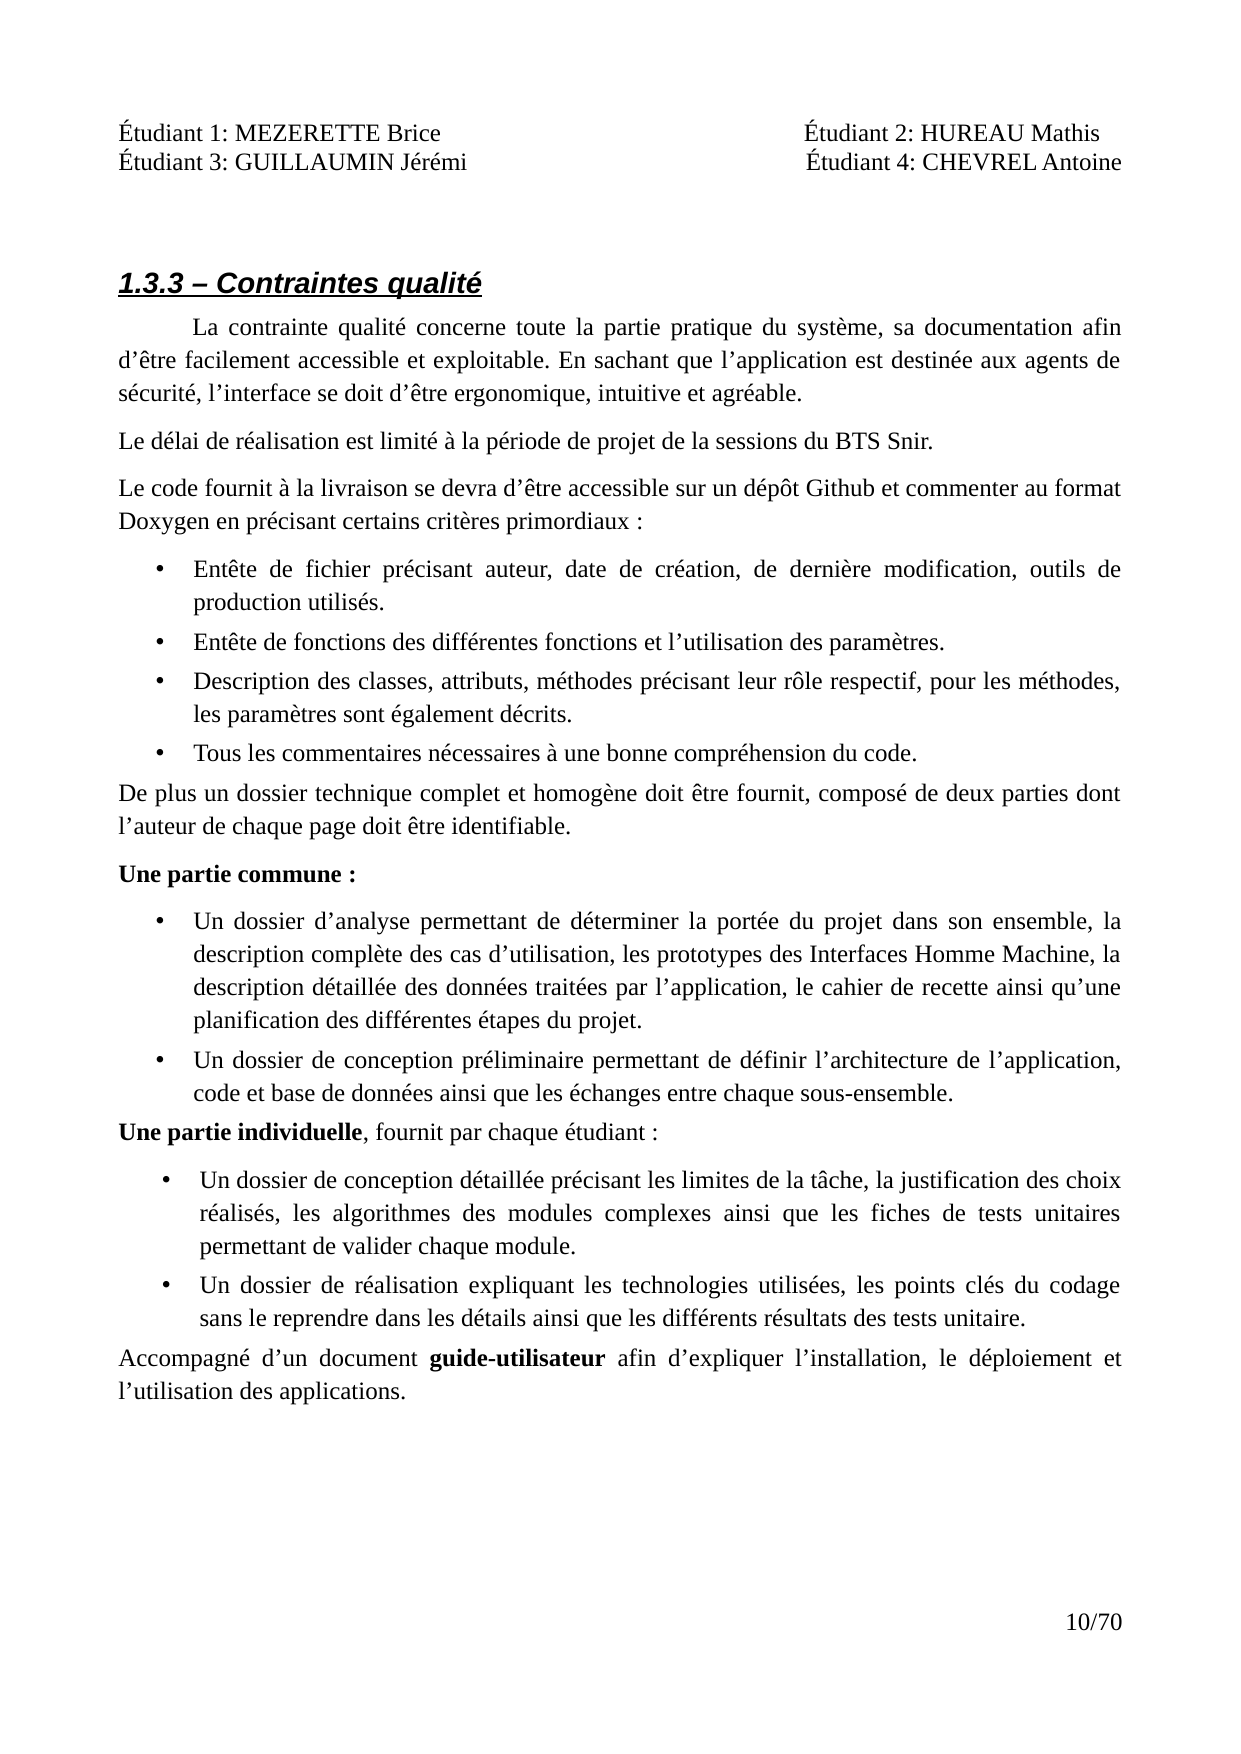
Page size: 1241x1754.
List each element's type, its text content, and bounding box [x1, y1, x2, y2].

list Un dossier de conception détaillée précisant les limites de la tâche, la justification des choix réalisés, les algorithmes des modules complexes ainsi que les fiches de tests unitaires permettant de valider chaque module. [162, 1165, 1122, 1260]
text Une partie commune : [118, 859, 1122, 887]
list Un dossier de réalisation expliquant les technologies utilisées, les points clés du codage sans le reprendre dans les détails ainsi que les différents résultats des tests unitaire. [162, 1270, 1122, 1332]
text De plus un dossier technique complet et homogène doit être fournit, composé de deux parties dont l’auteur de chaque page doit être identifiable. [118, 778, 1122, 840]
list Description des classes, attributs, méthodes précisant leur rôle respectif, pour les méthodes, les paramètres sont également décrits. [156, 666, 1122, 728]
list Tous les commentaires nécessaires à une bonne compréhension du code. [156, 738, 1122, 767]
list Entête de fonctions des différentes fonctions et l’utilisation des paramètres. [156, 627, 1122, 655]
list Entête de fichier précisant auteur, date de création, de dernière modification, outils de production utilisés. [156, 554, 1122, 616]
text Accompagné d’un document guide-utilisateur afin d’expliquer l’installation, le déploiement et l’utilisation des applications. [118, 1343, 1122, 1405]
subtitle 1.3.3 – Contraintes qualité [118, 266, 1122, 300]
list Un dossier de conception préliminaire permettant de définir l’architecture de l’application, code et base de données ainsi que les échanges entre chaque sous-ensemble. [156, 1045, 1122, 1107]
list Un dossier d’analyse permettant de déterminer la portée du projet dans son ensemble, la description complète des cas d’utilisation, les prototypes des Interfaces Homme Machine, la description détaillée des données traitées par l’application, le cahier de recette ainsi qu’une planification des différentes étapes du projet. [156, 906, 1122, 1034]
text Le délai de réalisation est limité à la période de projet de la sessions du BTS Snir. [118, 426, 1122, 454]
text Une partie individuelle, fournit par chaque étudiant : [118, 1117, 1122, 1146]
text La contrainte qualité concerne toute la partie pratique du système, sa documentation afin d’être facilement accessible et exploitable. En sachant que l’application est destinée aux agents de sécurité, l’interface se doit d’être ergonomique, intuitive et agréable. [118, 312, 1122, 407]
text Le code fournit à la livraison se devra d’être accessible sur un dépôt Github et commenter au format Doxygen en précisant certains critères primordiaux : [118, 473, 1122, 535]
